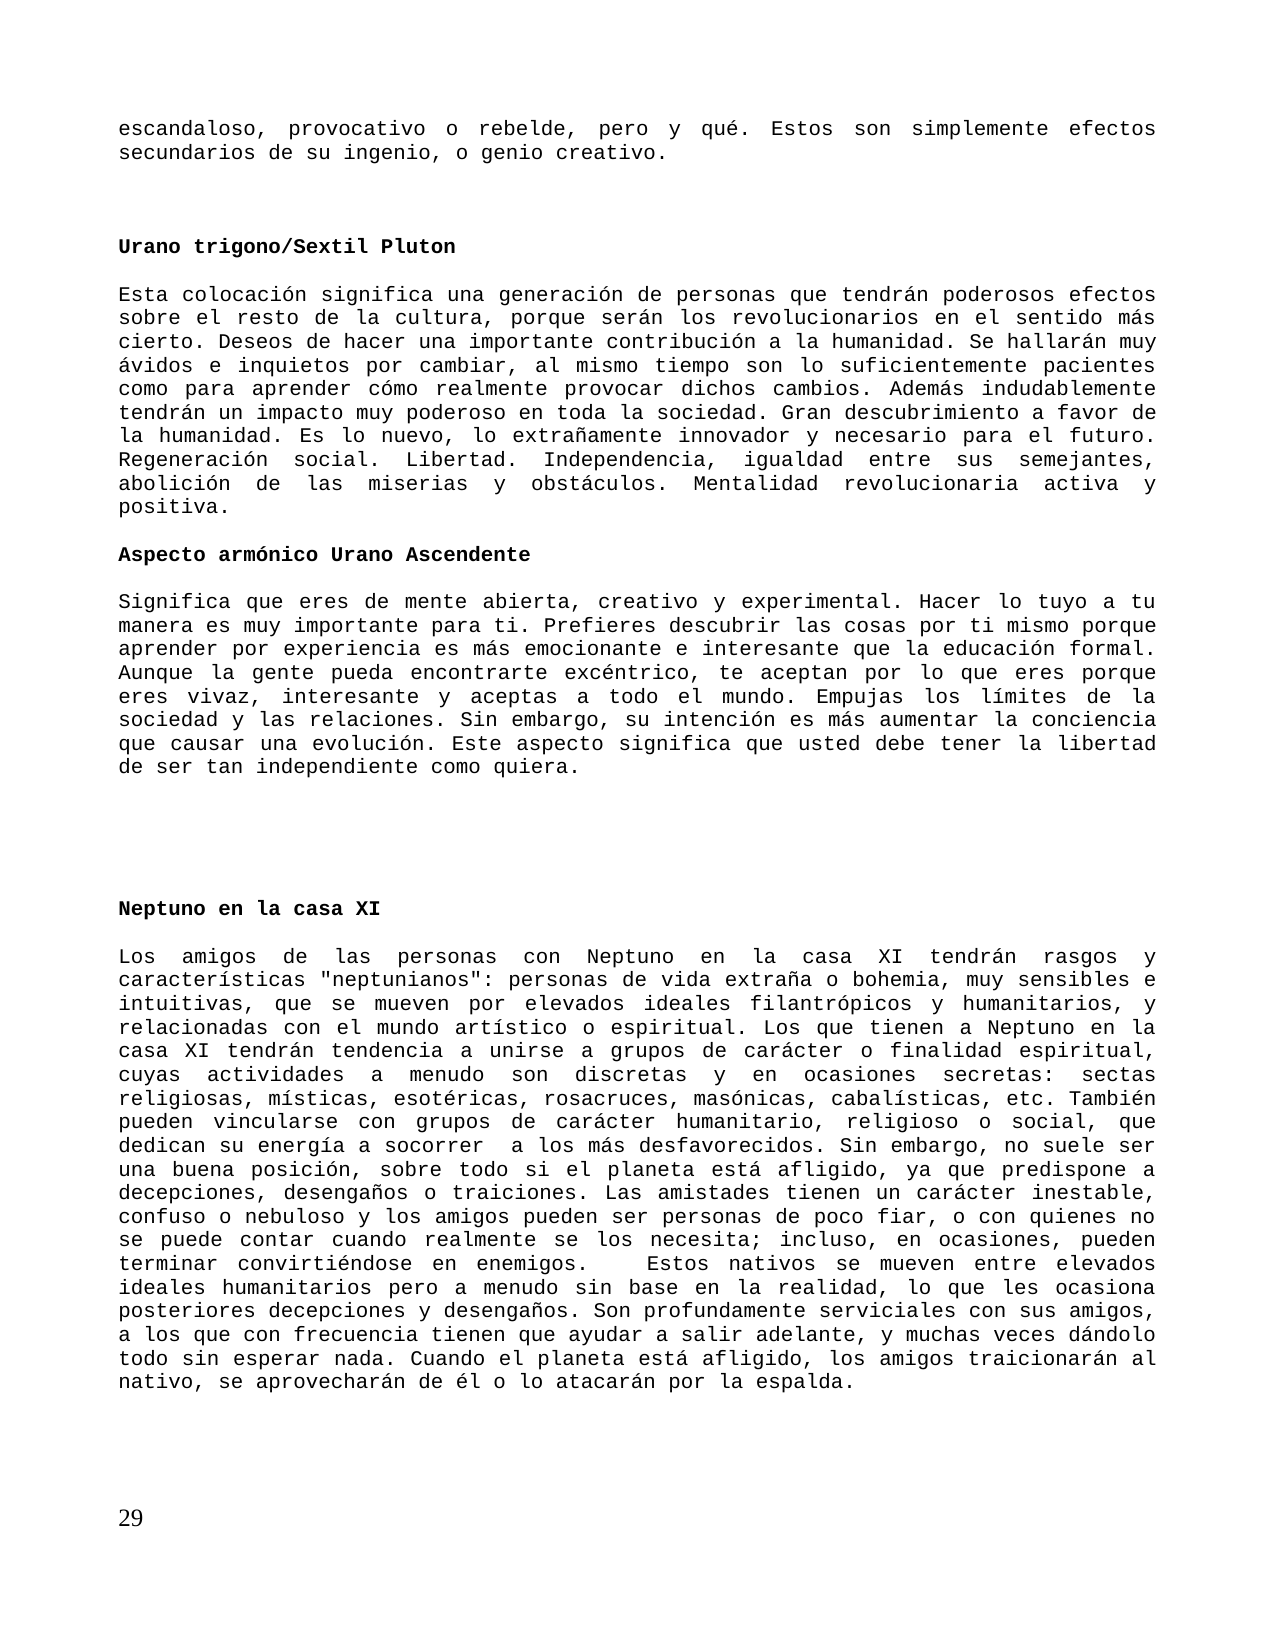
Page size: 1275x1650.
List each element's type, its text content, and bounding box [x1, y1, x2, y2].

text Los amigos de las personas con Neptuno en la casa XI tendrán rasgos y características "neptunianos": personas de vida extraña o bohemia, muy sensibles e intuitivas, que se mueven por elevados ideales filantrópicos y humanitarios, y relacionadas con el mundo artístico o espiritual. Los que tienen a Neptuno en la casa XI tendrán tendencia a unirse a grupos de carácter o finalidad espiritual, cuyas actividades a menudo son discretas y en ocasiones secretas: sectas religiosas, místicas, esotéricas, rosacruces, masónicas, cabalísticas, etc. También pueden vincularse con grupos de carácter humanitario, religioso o social, que dedican su energía a socorrer a los más desfavorecidos. Sin embargo, no suele ser una buena posición, sobre todo si el planeta está afligido, ya que predispone a decepciones, desengaños o traiciones. Las amistades tienen un carácter inestable, confuso o nebuloso y los amigos pueden ser personas de poco fiar, o con quienes no se puede contar cuando realmente se los necesita; incluso, en ocasiones, pueden terminar convirtiéndose en enemigos. Estos nativos se mueven entre elevados ideales humanitarios pero a menudo sin base en la realidad, lo que les ocasiona posteriores decepciones y desengaños. Son profundamente serviciales con sus amigos, a los que con frecuencia tienen que ayudar a salir adelante, y muchas veces dándolo todo sin esperar nada. Cuando el planeta está afligido, los amigos traicionarán al nativo, se aprovecharán de él o lo atacarán por la espalda. [118, 946, 1157, 1395]
text Aspecto armónico Urano Ascendente [118, 544, 1157, 567]
text escandaloso, provocativo o rebelde, pero y qué. Estos son simplemente efectos secundarios de su ingenio, o genio creativo. [118, 118, 1157, 165]
text Urano trigono/Sextil Pluton [118, 236, 1157, 260]
text Significa que eres de mente abierta, creativo y experimental. Hacer lo tuyo a tu manera es muy importante para ti. Prefieres descubrir las cosas por ti mismo porque aprender por experiencia es más emocionante e interesante que la educación formal. Aunque la gente pueda encontrarte excéntrico, te aceptan por lo que eres porque eres vivaz, interesante y aceptas a todo el mundo. Empujas los límites de la sociedad y las relaciones. Sin embargo, su intención es más aumentar la conciencia que causar una evolución. Este aspecto significa que usted debe tener la libertad de ser tan independiente como quiera. [118, 591, 1157, 780]
text Neptuno en la casa XI [118, 898, 1157, 922]
text Esta colocación significa una generación de personas que tendrán poderosos efectos sobre el resto de la cultura, porque serán los revolucionarios en el sentido más cierto. Deseos de hacer una importante contribución a la humanidad. Se hallarán muy ávidos e inquietos por cambiar, al mismo tiempo son lo suficientemente pacientes como para aprender cómo realmente provocar dichos cambios. Además indudablemente tendrán un impacto muy poderoso en toda la sociedad. Gran descubrimiento a favor de la humanidad. Es lo nuevo, lo extrañamente innovador y necesario para el futuro. Regeneración social. Libertad. Independencia, igualdad entre sus semejantes, abolición de las miserias y obstáculos. Mentalidad revolucionaria activa y positiva. [118, 284, 1157, 520]
